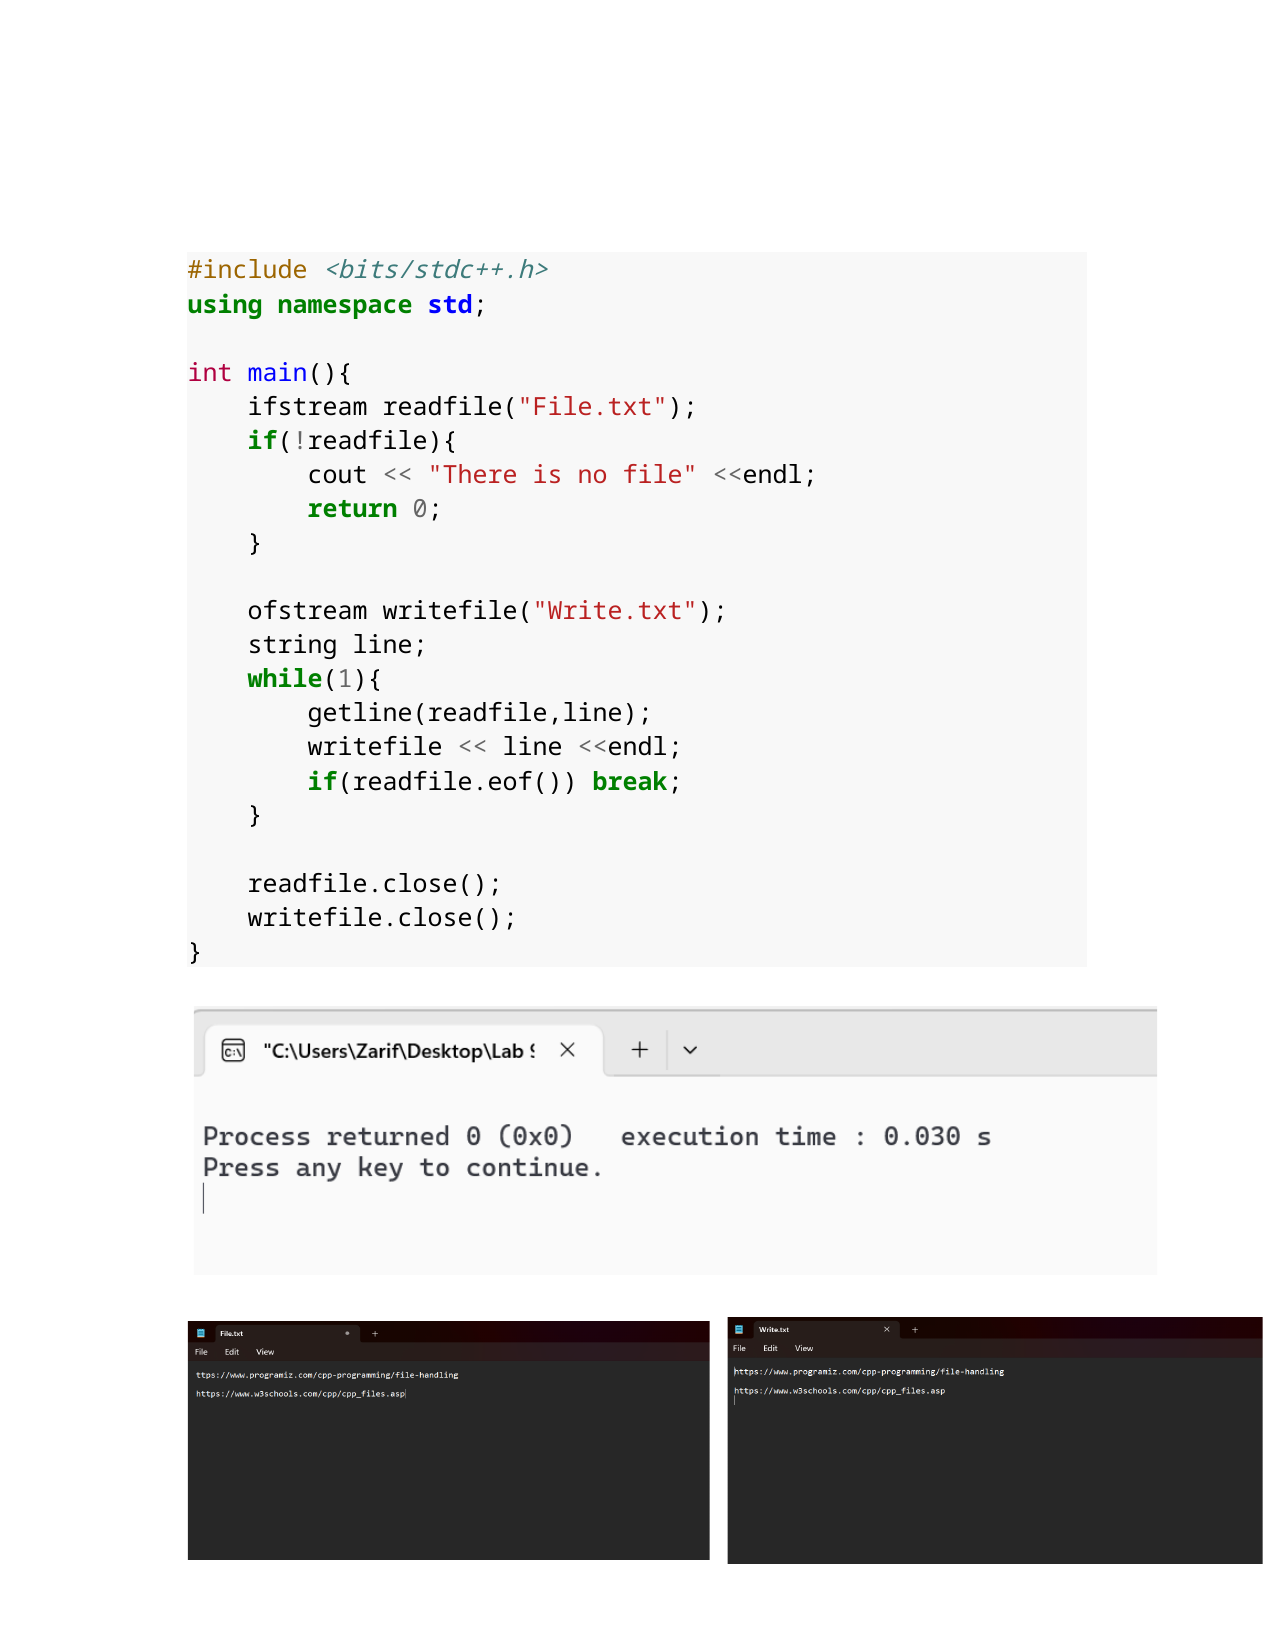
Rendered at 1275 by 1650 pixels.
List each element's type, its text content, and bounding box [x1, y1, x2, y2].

text using namespace std; [187, 286, 1087, 320]
text int main(){ [187, 354, 1087, 388]
text string line; [187, 627, 1087, 661]
text } [187, 933, 1087, 967]
text readfile.close(); [187, 865, 1087, 899]
text #include <bits/stdc++.h> [187, 252, 1087, 286]
text } [187, 797, 1087, 831]
text if(readfile.eof()) break; [187, 763, 1087, 797]
text ifstream readfile("File.txt"); [187, 388, 1087, 422]
text getline(readfile,line); [187, 695, 1087, 729]
text while(1){ [187, 661, 1087, 695]
text writefile << line <<endl; [187, 729, 1087, 763]
text ofstream writefile("Write.txt"); [187, 593, 1087, 627]
text cout << "There is no file" <<endl; [187, 457, 1087, 491]
text if(!readfile){ [187, 422, 1087, 457]
text writefile.close(); [187, 899, 1087, 933]
text } [187, 525, 1087, 559]
text return 0; [187, 491, 1087, 525]
